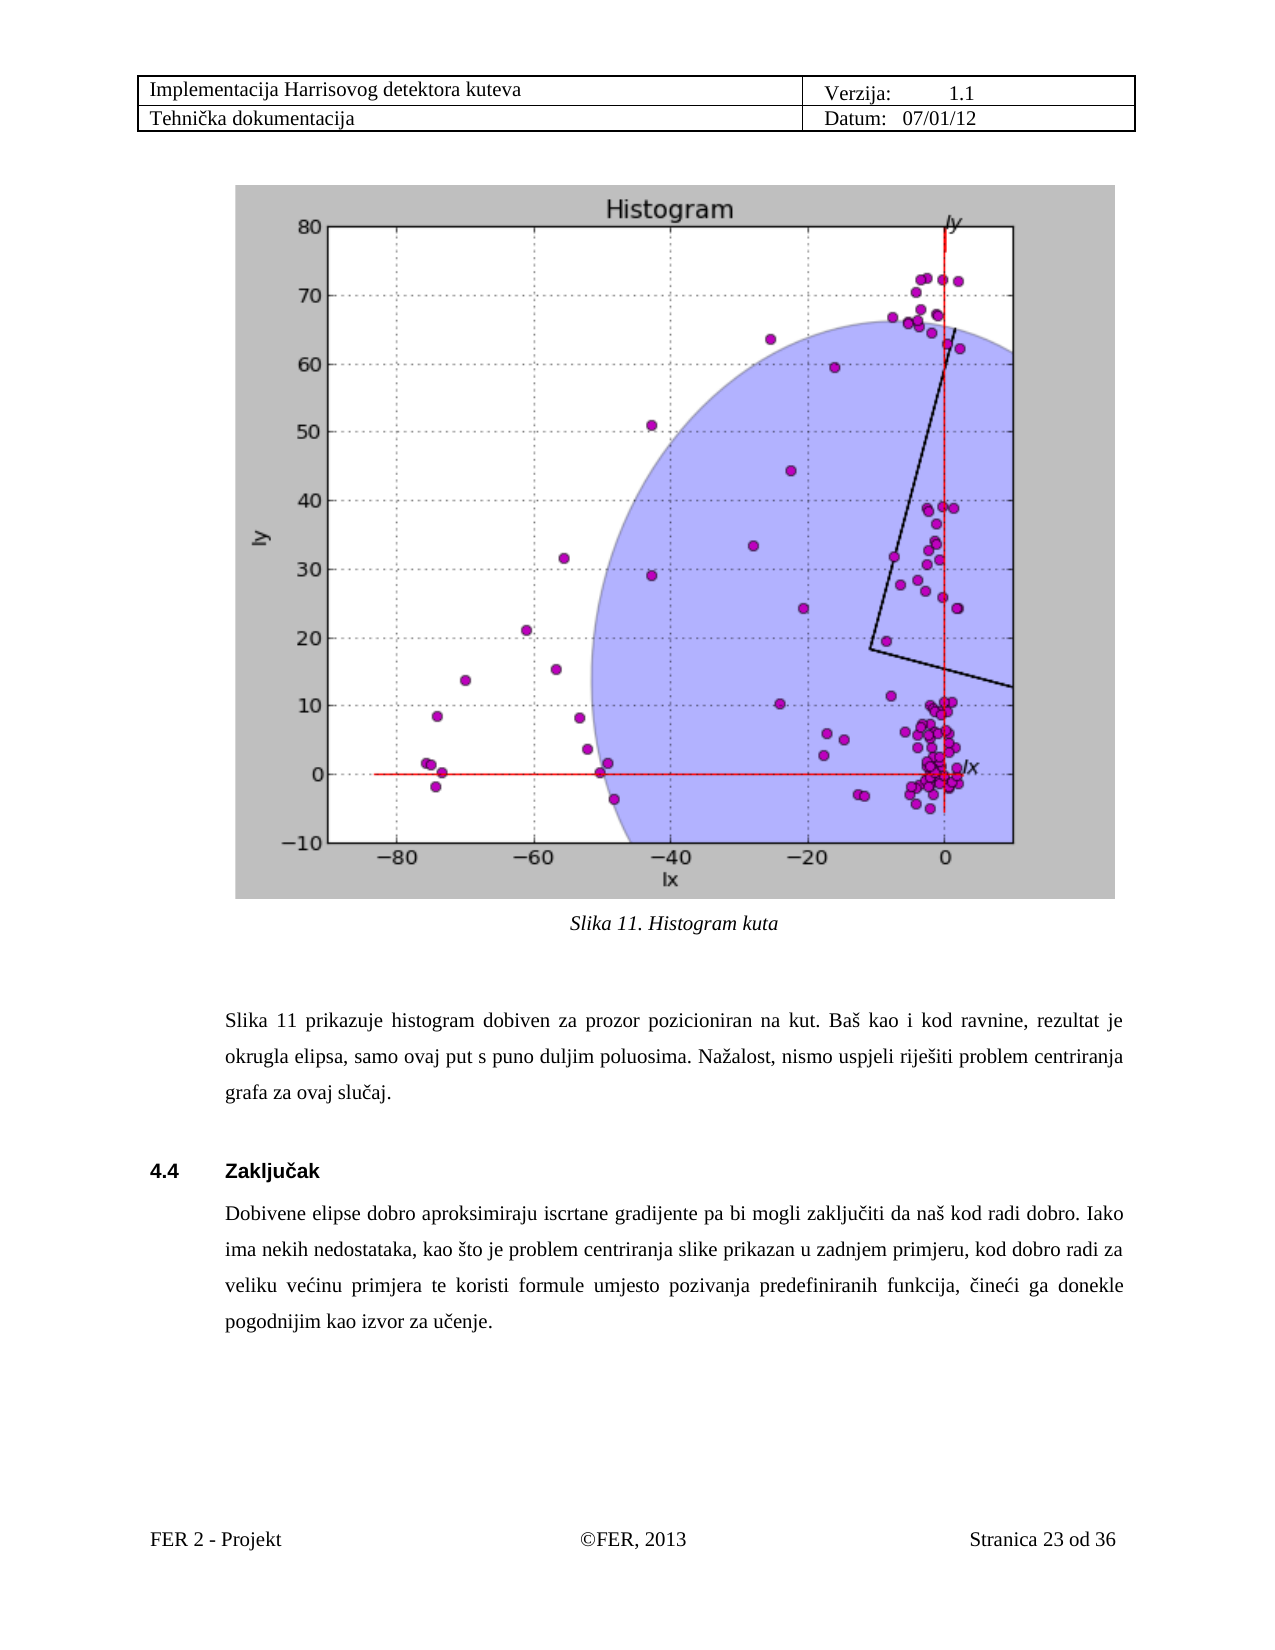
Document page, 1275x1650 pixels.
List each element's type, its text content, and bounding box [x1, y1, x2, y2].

text Slika 11 prikazuje histogram dobiven za prozor pozicioniran na kut. Baš kao i kod ravnine, rezultat je okrugla elipsa, samo ovaj put s puno duljim poluosima. Nažalost, nismo uspjeli riješiti problem centriranja grafa za ovaj slučaj. [225, 1008, 1125, 1104]
text Dobivene elipse dobro aproksimiraju iscrtane gradijente pa bi mogli zaključiti da naš kod radi dobro. Iako ima nekih nedostataka, kao što je problem centriranja slike prikazan u zadnjem primjeru, kod dobro radi za veliku većinu primjera te koristi formule umjesto pozivanja predefiniranih funkcija, čineći ga donekle pogodnijim kao izvor za učenje. [225, 1201, 1125, 1333]
picture [235, 185, 1115, 899]
text Slika 11. Histogram kuta [235, 899, 1115, 935]
subtitle Zaključak [150, 1159, 1125, 1183]
